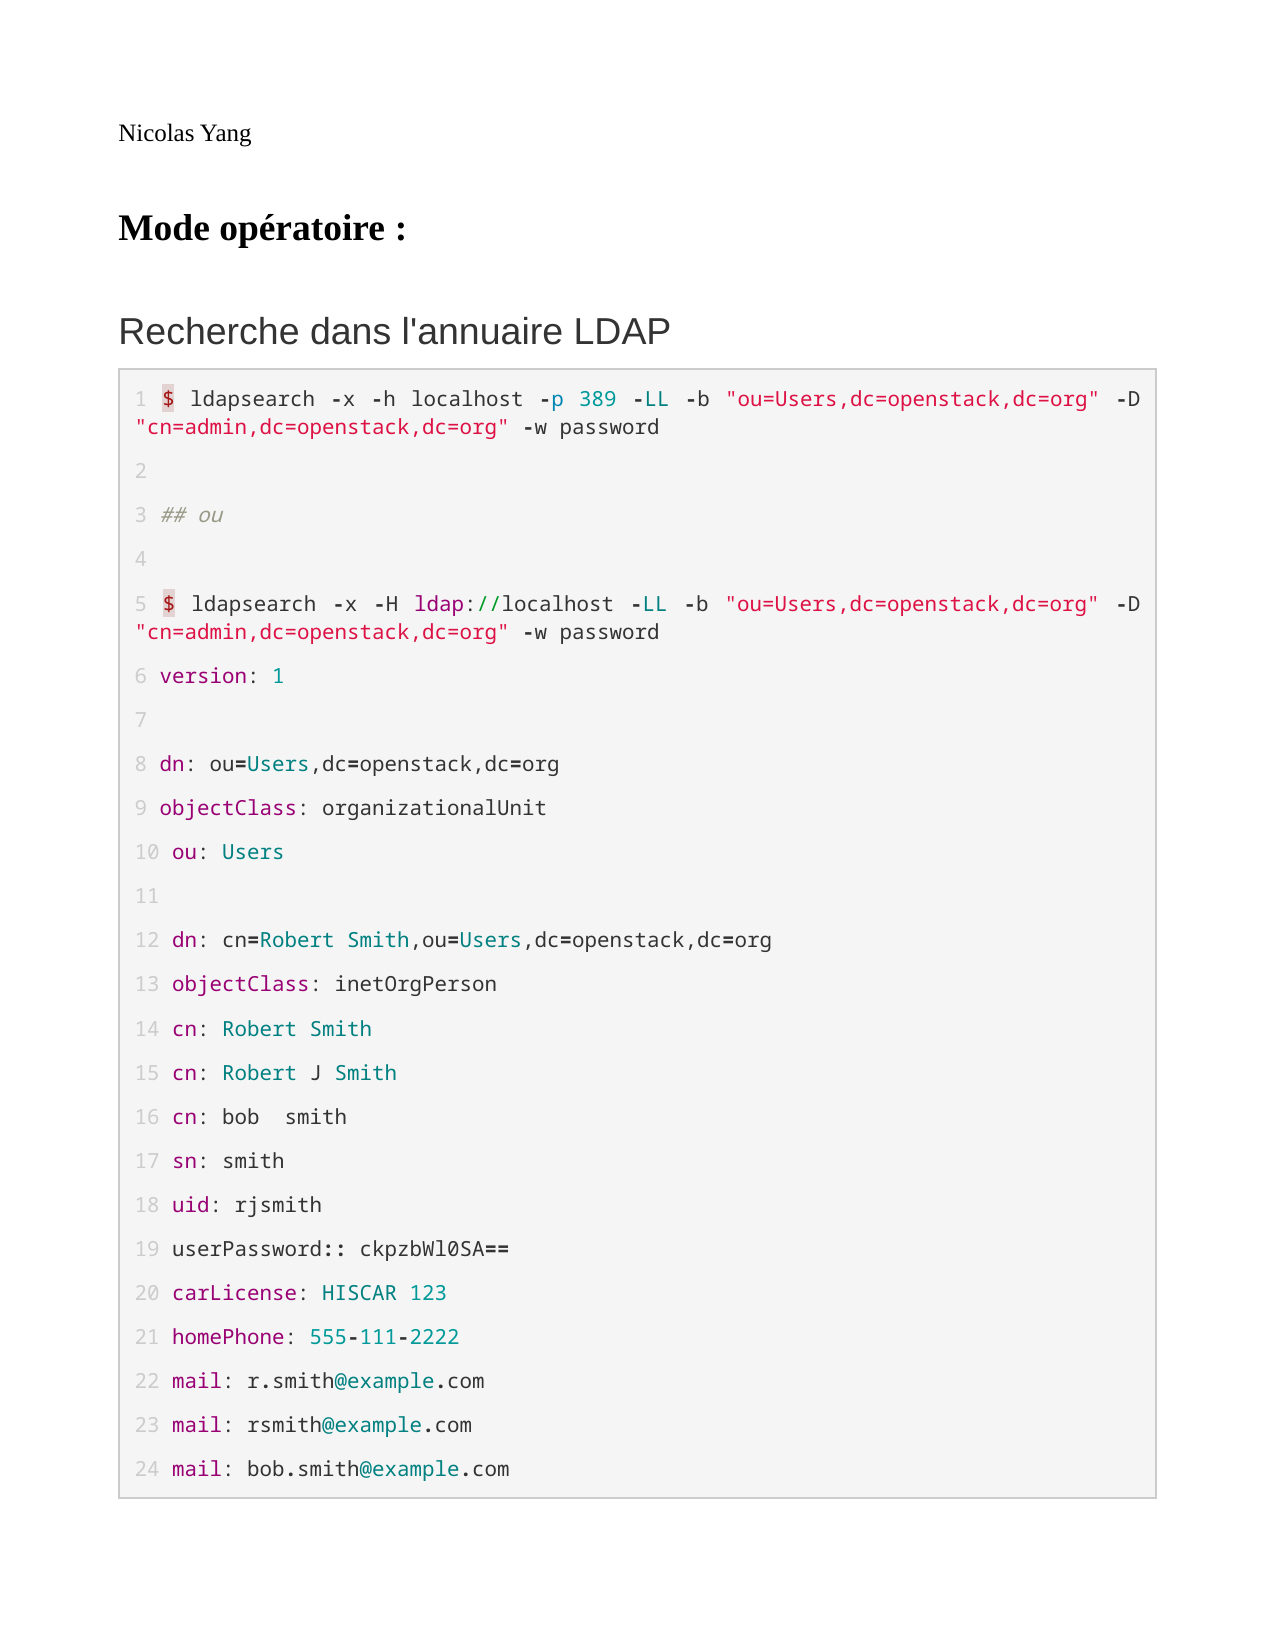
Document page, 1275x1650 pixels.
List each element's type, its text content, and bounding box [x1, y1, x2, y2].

text 15 cn: Robert J Smith [120, 1042, 1155, 1086]
text 16 cn: bob smith [120, 1086, 1155, 1130]
text 12 dn: cn=Robert Smith,ou=Users,dc=openstack,dc=org [120, 909, 1155, 953]
text 4 [120, 528, 1155, 572]
text 8 dn: ou=Users,dc=openstack,dc=org [120, 733, 1155, 777]
text 3 ## ou [120, 484, 1155, 528]
text 2 [120, 440, 1155, 484]
text 24 mail: bob.smith@example.com [120, 1438, 1155, 1497]
text 6 version: 1 [120, 645, 1155, 689]
text 14 cn: Robert Smith [120, 997, 1155, 1042]
text 9 objectClass: organizationalUnit [120, 777, 1155, 821]
text 5 $ ldapsearch -x -H ldap://localhost -LL -b "ou=Users,dc=openstack,dc=org" -D "cn=admin,dc=openstack,dc=org" -w password [120, 572, 1155, 645]
subtitle Mode opératoire : [118, 206, 1157, 249]
text 23 mail: rsmith@example.com [120, 1394, 1155, 1438]
text 1 $ ldapsearch -x -h localhost -p 389 -LL -b "ou=Users,dc=openstack,dc=org" -D "cn=admin,dc=openstack,dc=org" -w password [120, 370, 1155, 440]
text 11 [120, 865, 1155, 909]
text 21 homePhone: 555-111-2222 [120, 1306, 1155, 1350]
text 13 objectClass: inetOrgPerson [120, 953, 1155, 997]
text 22 mail: r.smith@example.com [120, 1350, 1155, 1394]
text 10 ou: Users [120, 821, 1155, 865]
text 19 userPassword:: ckpzbWl0SA== [120, 1218, 1155, 1262]
text 7 [120, 689, 1155, 733]
text 17 sn: smith [120, 1130, 1155, 1174]
text 18 uid: rjsmith [120, 1174, 1155, 1218]
text 20 carLicense: HISCAR 123 [120, 1262, 1155, 1306]
subtitle Recherche dans l'annuaire LDAP [118, 309, 1157, 352]
